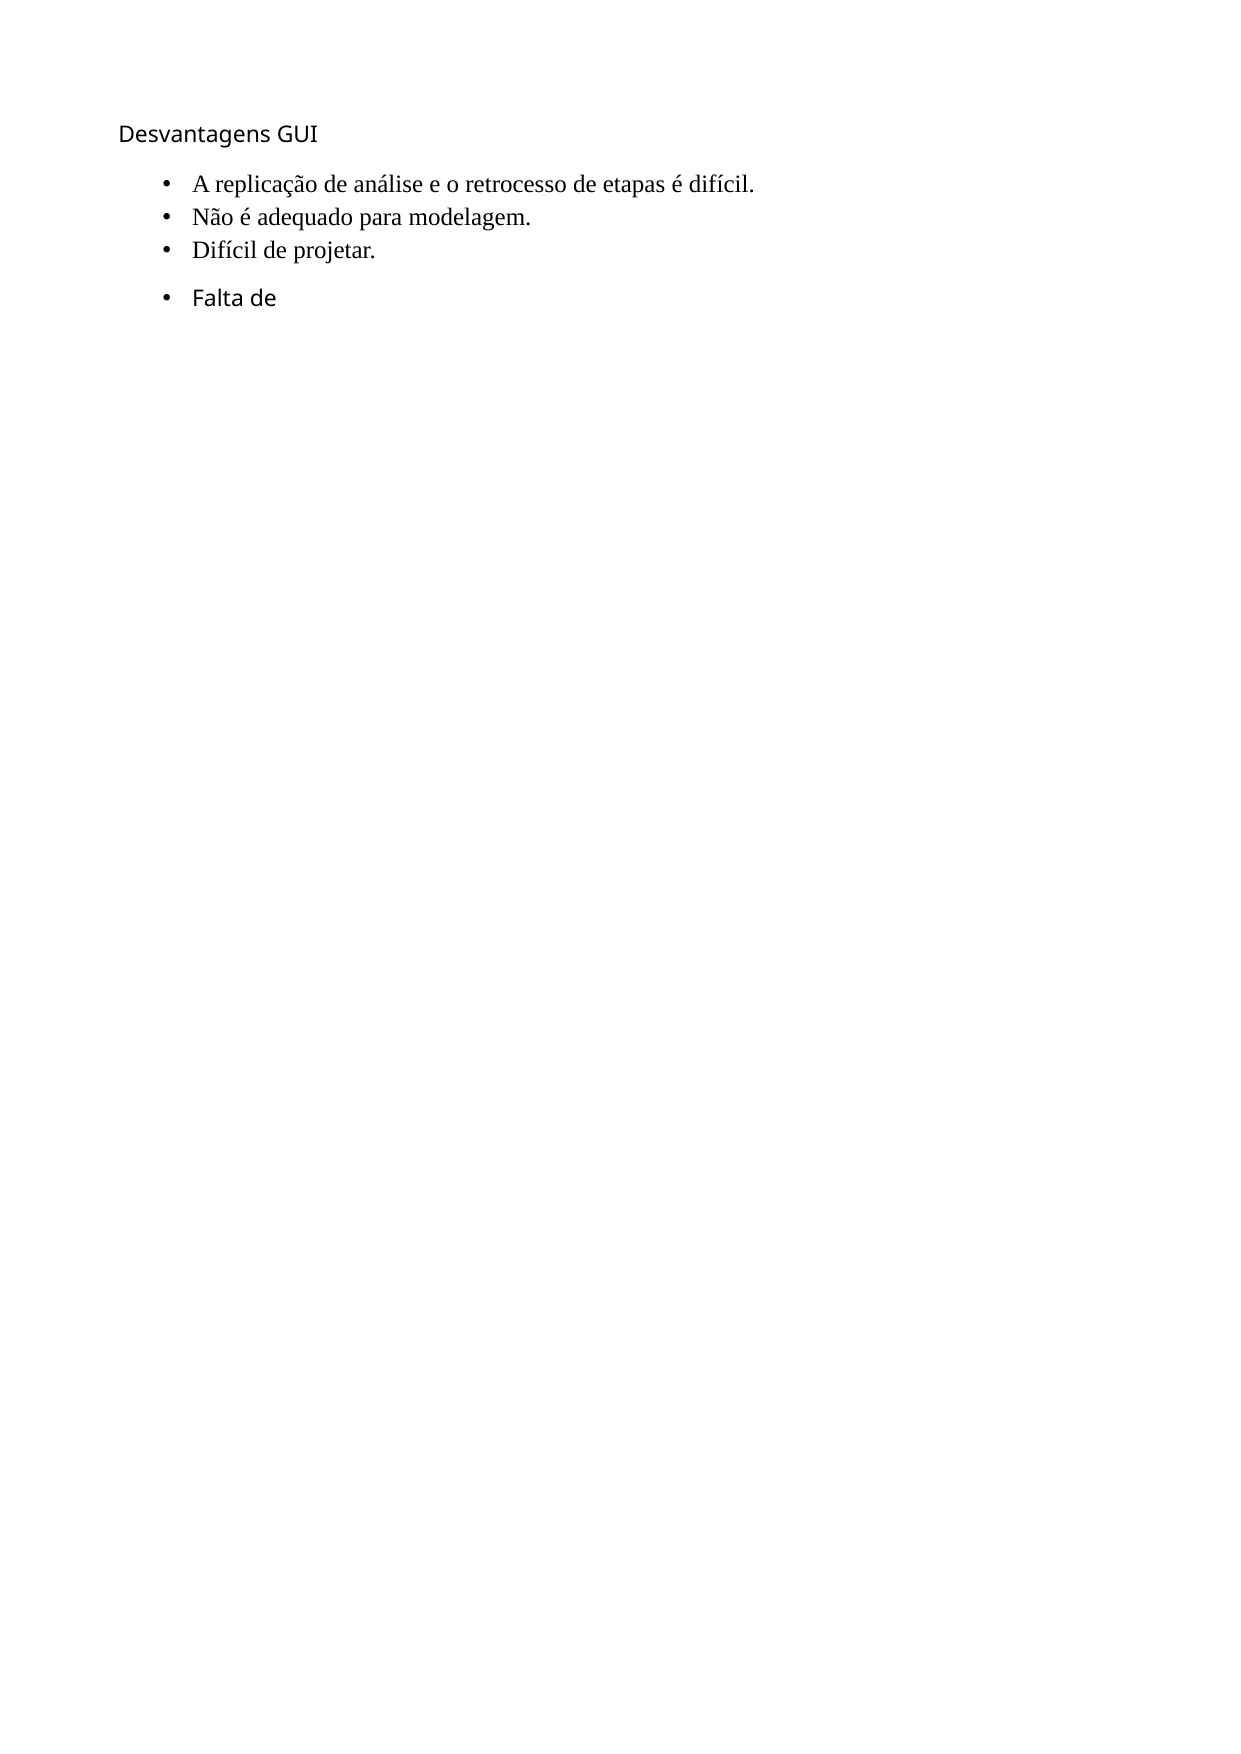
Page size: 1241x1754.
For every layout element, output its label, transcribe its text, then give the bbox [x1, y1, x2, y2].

list Difícil de projetar. [162, 235, 1122, 263]
list A replicação de análise e o retrocesso de etapas é difícil. [162, 169, 1122, 197]
list Falta de [162, 282, 1122, 313]
text Desvantagens GUI [118, 118, 1122, 149]
list Não é adequado para modelagem. [162, 202, 1122, 230]
